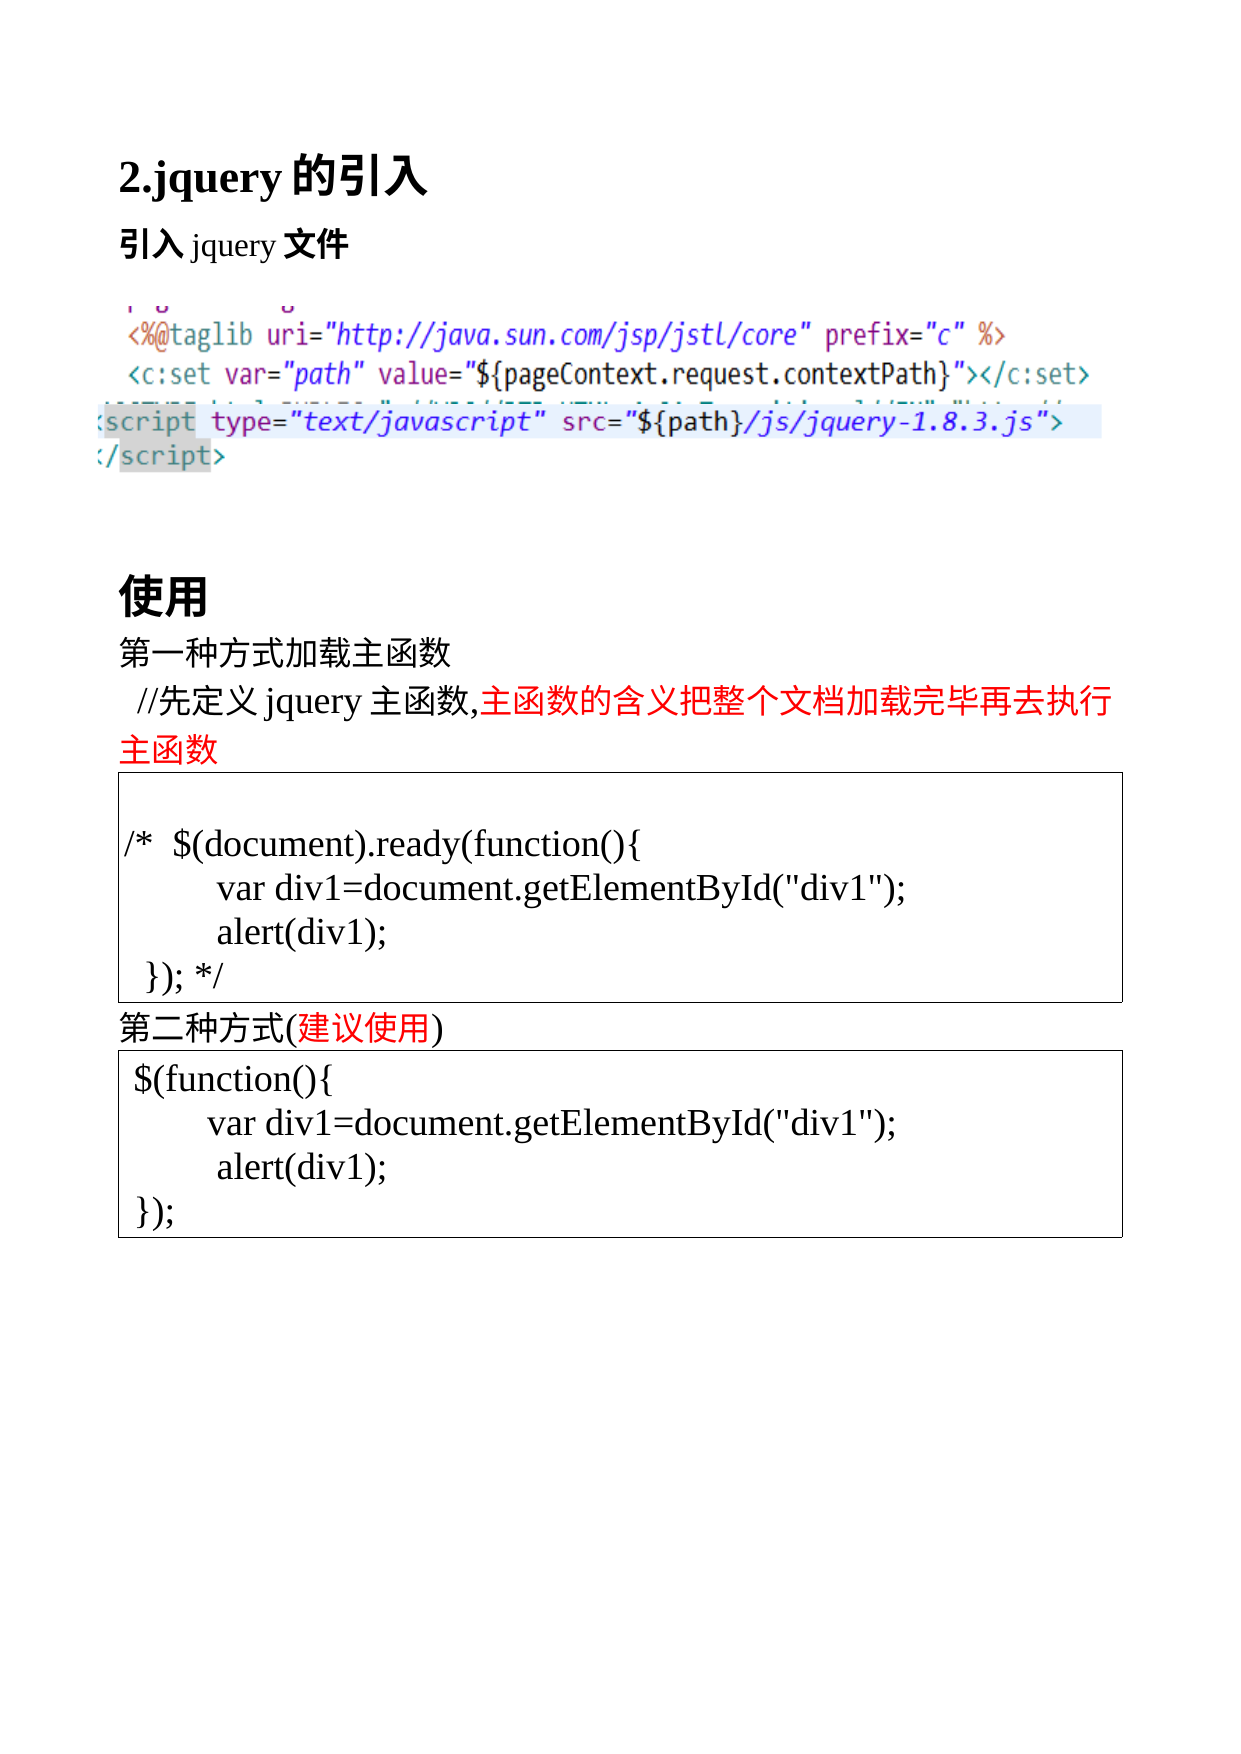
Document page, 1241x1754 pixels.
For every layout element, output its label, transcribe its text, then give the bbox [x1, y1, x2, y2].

subtitle 2.jquery的引入 [118, 143, 1122, 206]
text //先定义jquery主函数,主函数的含义把整个文档加载完毕再去执行主函数 [118, 675, 1122, 772]
text 第二种方式(建议使用) [118, 1003, 1122, 1050]
picture [97, 306, 1110, 474]
text 引入jquery文件 [118, 218, 1122, 266]
table_header $(function(){ var div1=document.getElementById("div1"); alert(div1); }); [119, 1051, 1122, 1237]
table_header /* $(document).ready(function(){ var div1=document.getElementById("div1"); alert(div1); }); */ [119, 773, 1122, 1002]
text 第一种方式加载主函数 [118, 627, 1122, 675]
text 使用 [118, 561, 1122, 627]
